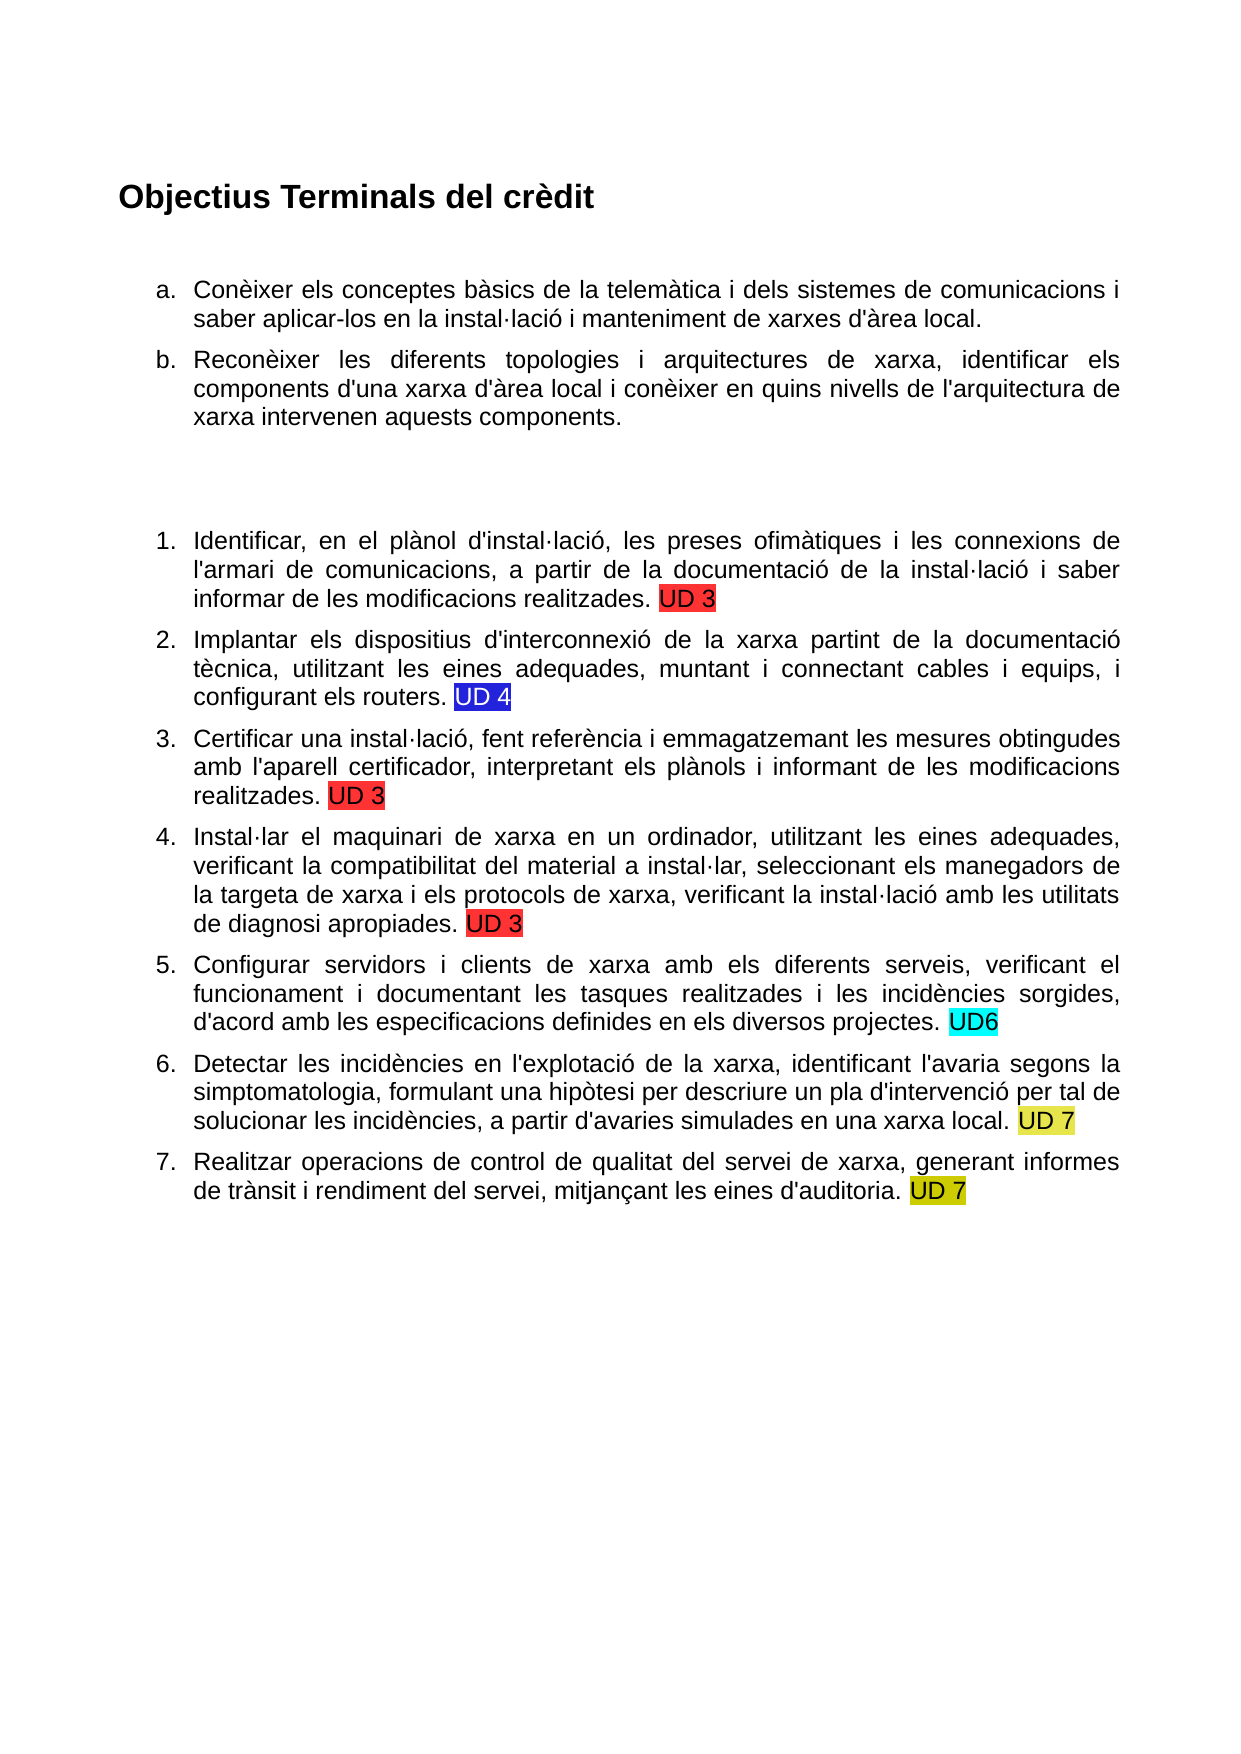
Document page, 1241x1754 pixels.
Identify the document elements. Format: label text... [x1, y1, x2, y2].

list Realitzar operacions de control de qualitat del servei de xarxa, generant informes de trànsit i rendiment del servei, mitjançant les eines d'auditoria. UD 7 [156, 1147, 1122, 1205]
list Identificar, en el plànol d'instal·lació, les preses ofimàtiques i les connexions de l'armari de comunicacions, a partir de la documentació de la instal·lació i saber informar de les modificacions realitzades. UD 3 [156, 526, 1122, 612]
subtitle Objectius Terminals del crèdit [118, 177, 1122, 216]
list Detectar les incidències en l'explotació de la xarxa, identificant l'avaria segons la simptomatologia, formulant una hipòtesi per descriure un pla d'intervenció per tal de solucionar les incidències, a partir d'avaries simulades en una xarxa local. UD 7 [156, 1049, 1122, 1135]
list Reconèixer les diferents topologies i arquitectures de xarxa, identificar els components d'una xarxa d'àrea local i conèixer en quins nivells de l'arquitectura de xarxa intervenen aquests components. [156, 345, 1122, 431]
list Configurar servidors i clients de xarxa amb els diferents serveis, verificant el funcionament i documentant les tasques realitzades i les incidències sorgides, d'acord amb les especificacions definides en els diversos projectes. UD6 [156, 950, 1122, 1036]
list Instal·lar el maquinari de xarxa en un ordinador, utilitzant les eines adequades, verificant la compatibilitat del material a instal·lar, seleccionant els manegadors de la targeta de xarxa i els protocols de xarxa, verificant la instal·lació amb les utilitats de diagnosi apropiades. UD 3 [156, 822, 1122, 937]
list Implantar els dispositius d'interconnexió de la xarxa partint de la documentació tècnica, utilitzant les eines adequades, muntant i connectant cables i equips, i configurant els routers. UD 4 [156, 625, 1122, 711]
list Conèixer els conceptes bàsics de la telemàtica i dels sistemes de comunicacions i saber aplicar-los en la instal·lació i manteniment de xarxes d'àrea local. [156, 275, 1122, 332]
list Certificar una instal·lació, fent referència i emmagatzemant les mesures obtingudes amb l'aparell certificador, interpretant els plànols i informant de les modificacions realitzades. UD 3 [156, 724, 1122, 810]
